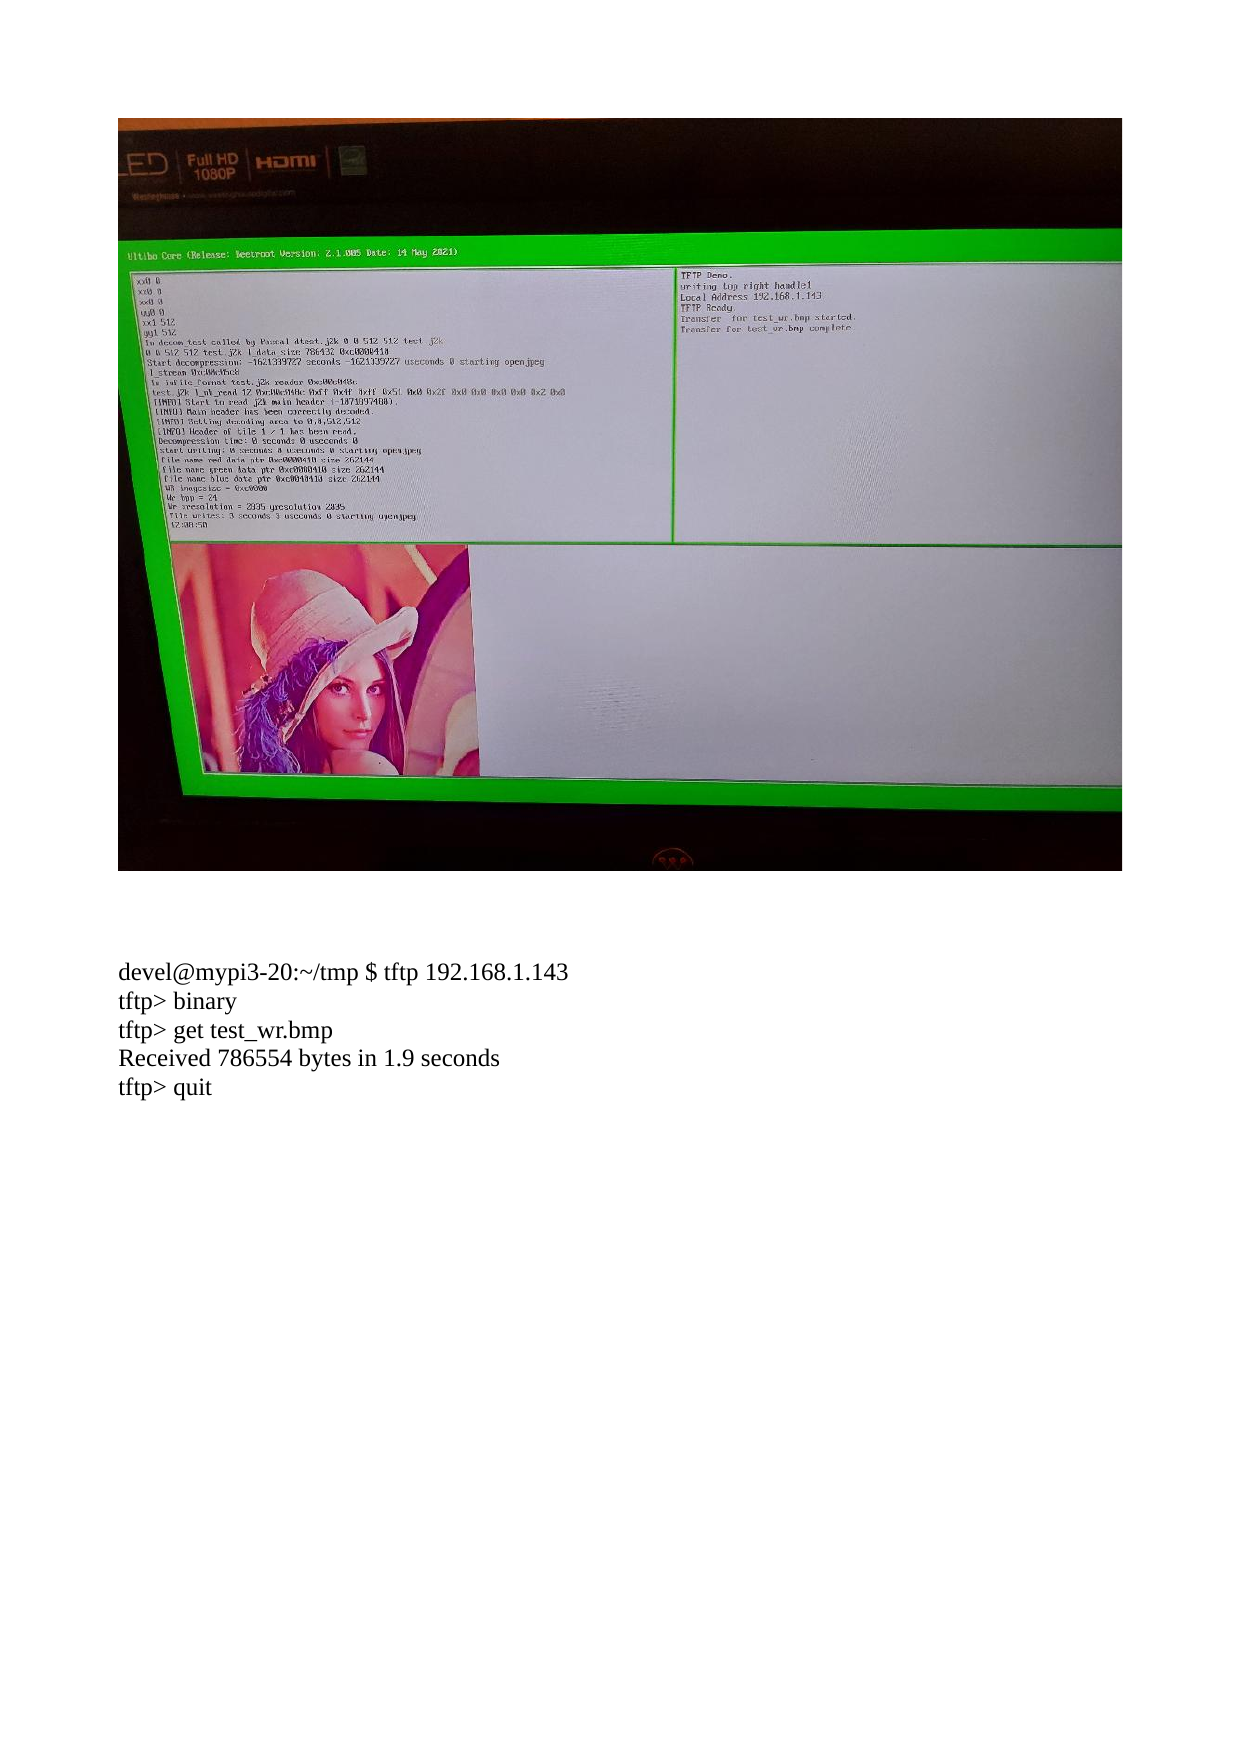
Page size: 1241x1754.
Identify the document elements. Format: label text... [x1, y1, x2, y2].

text tftp> binary [118, 986, 1122, 1015]
text tftp> quit [118, 1072, 1122, 1101]
text devel@mypi3-20:~/tmp $ tftp 192.168.1.143 [118, 957, 1122, 986]
picture [118, 118, 1123, 871]
text Received 786554 bytes in 1.9 seconds [118, 1043, 1122, 1072]
text tftp> get test_wr.bmp [118, 1015, 1122, 1043]
